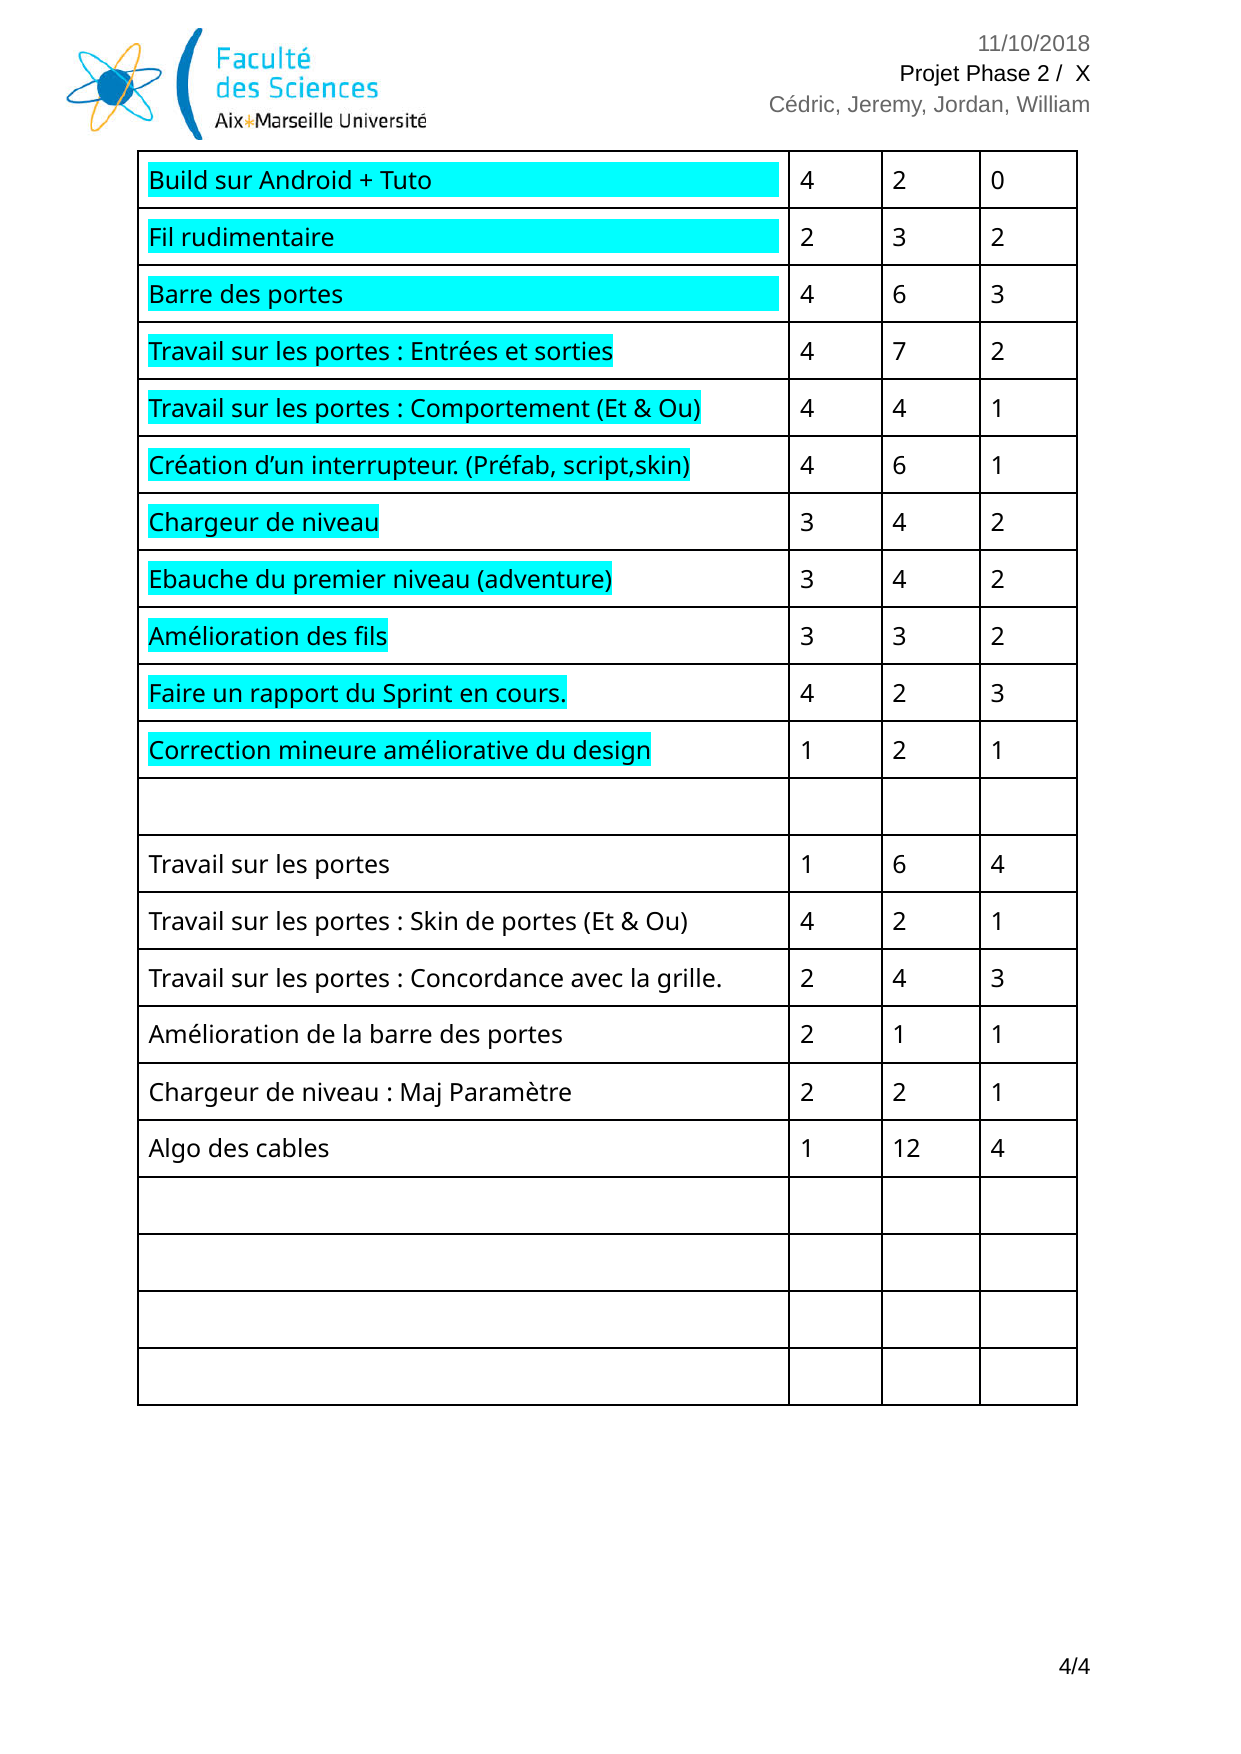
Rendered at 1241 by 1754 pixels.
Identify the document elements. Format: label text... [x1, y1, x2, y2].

table_cell [790, 1292, 881, 1347]
table_cell 7 [883, 323, 979, 378]
table_cell Amélioration des fils [139, 608, 788, 663]
table_cell [883, 779, 979, 834]
table_cell Travail sur les portes : Skin de portes (Et & Ou) [139, 893, 788, 948]
table_cell 12 [883, 1121, 979, 1176]
table_cell Algo des cables [139, 1121, 788, 1176]
table_cell 6 [883, 836, 979, 891]
table_cell [981, 1178, 1076, 1233]
table_cell 2 [790, 209, 881, 264]
table_cell 2 [883, 722, 979, 777]
table_cell 2 [883, 152, 979, 207]
table_cell 4 [883, 551, 979, 606]
table_cell Build sur Android + Tuto [139, 152, 788, 207]
table_cell 4 [981, 836, 1076, 891]
table_cell 4 [883, 494, 979, 549]
table_cell Chargeur de niveau [139, 494, 788, 549]
table_cell 4 [981, 1121, 1076, 1176]
table_cell 4 [883, 950, 979, 1005]
table_cell 2 [790, 950, 881, 1005]
table_cell 1 [981, 380, 1076, 435]
table_cell 3 [790, 551, 881, 606]
table_cell 1 [981, 437, 1076, 492]
table_cell [981, 1235, 1076, 1289]
table_cell 1 [790, 1121, 881, 1176]
table_cell Travail sur les portes [139, 836, 788, 891]
table_cell 1 [883, 1007, 979, 1062]
table_cell 4 [790, 266, 881, 321]
table_cell Ebauche du premier niveau (adventure) [139, 551, 788, 606]
table_cell 2 [883, 665, 979, 720]
table_cell 3 [790, 608, 881, 663]
table_cell [139, 1178, 788, 1233]
table_cell 4 [790, 893, 881, 948]
table_cell 3 [981, 266, 1076, 321]
table_cell Chargeur de niveau : Maj Paramètre [139, 1064, 788, 1119]
table_cell Travail sur les portes : Entrées et sorties [139, 323, 788, 378]
table_cell Création d’un interrupteur. (Préfab, script,skin) [139, 437, 788, 492]
table_cell 2 [981, 608, 1076, 663]
table_cell 6 [883, 266, 979, 321]
table_cell Fil rudimentaire [139, 209, 788, 264]
table_cell [139, 1235, 788, 1289]
table_cell 4 [883, 380, 979, 435]
table_cell 4 [790, 437, 881, 492]
table_cell [883, 1292, 979, 1347]
table_cell 3 [981, 950, 1076, 1005]
table_cell [981, 779, 1076, 834]
table_cell [139, 1349, 788, 1403]
table_cell 2 [790, 1064, 881, 1119]
table_cell 2 [883, 1064, 979, 1119]
table_cell 2 [981, 323, 1076, 378]
table_cell [883, 1349, 979, 1403]
picture [65, 28, 426, 140]
table_cell Barre des portes [139, 266, 788, 321]
table_cell [139, 779, 788, 834]
table_cell 2 [981, 494, 1076, 549]
table_cell 1 [790, 722, 881, 777]
table_cell 2 [981, 551, 1076, 606]
table_cell [981, 1349, 1076, 1403]
table_cell Faire un rapport du Sprint en cours. [139, 665, 788, 720]
table_cell [139, 1292, 788, 1347]
table_cell Amélioration de la barre des portes [139, 1007, 788, 1062]
table_cell 3 [981, 665, 1076, 720]
table_cell 1 [981, 1064, 1076, 1119]
table_cell Travail sur les portes : Comportement (Et & Ou) [139, 380, 788, 435]
table_cell 1 [981, 893, 1076, 948]
table_cell [790, 1349, 881, 1403]
table_cell [981, 1292, 1076, 1347]
table_cell [883, 1235, 979, 1289]
table_cell 2 [790, 1007, 881, 1062]
table_cell 4 [790, 380, 881, 435]
table_cell [790, 779, 881, 834]
table_cell [790, 1178, 881, 1233]
table_cell Correction mineure améliorative du design [139, 722, 788, 777]
table_cell 1 [981, 1007, 1076, 1062]
table_cell 0 [981, 152, 1076, 207]
table_cell 1 [981, 722, 1076, 777]
table_cell 4 [790, 152, 881, 207]
table_cell 6 [883, 437, 979, 492]
table_cell 3 [883, 608, 979, 663]
table_cell Travail sur les portes : Concordance avec la grille. [139, 950, 788, 1005]
table_cell 1 [790, 836, 881, 891]
table_cell 4 [790, 323, 881, 378]
table_cell 3 [883, 209, 979, 264]
table_cell [790, 1235, 881, 1289]
table_cell 3 [790, 494, 881, 549]
table_cell 2 [981, 209, 1076, 264]
table_cell [883, 1178, 979, 1233]
table_cell 4 [790, 665, 881, 720]
table_cell 2 [883, 893, 979, 948]
